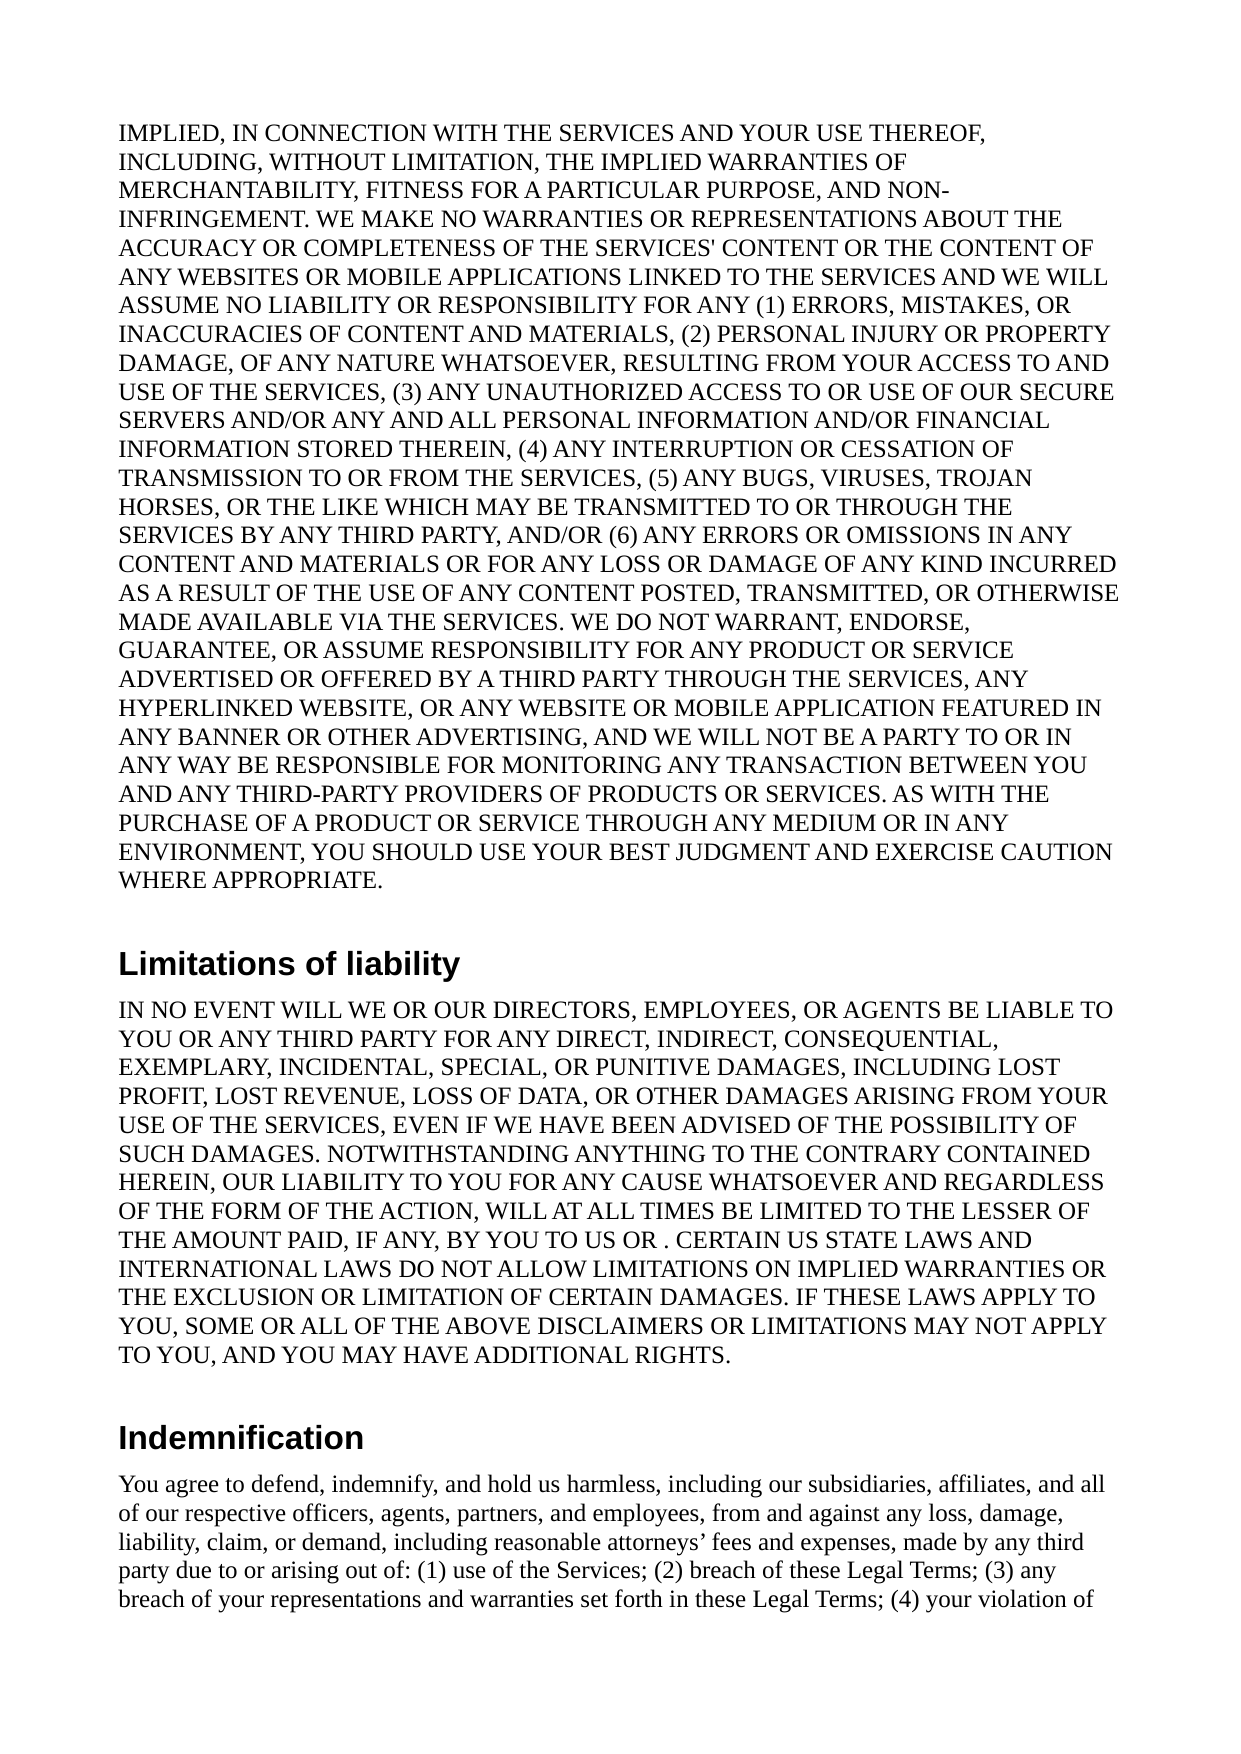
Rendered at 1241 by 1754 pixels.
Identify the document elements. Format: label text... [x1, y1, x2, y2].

subtitle Indemnification [118, 1418, 1122, 1457]
text IN NO EVENT WILL WE OR OUR DIRECTORS, EMPLOYEES, OR AGENTS BE LIABLE TO YOU OR ANY THIRD PARTY FOR ANY DIRECT, INDIRECT, CONSEQUENTIAL, EXEMPLARY, INCIDENTAL, SPECIAL, OR PUNITIVE DAMAGES, INCLUDING LOST PROFIT, LOST REVENUE, LOSS OF DATA, OR OTHER DAMAGES ARISING FROM YOUR USE OF THE SERVICES, EVEN IF WE HAVE BEEN ADVISED OF THE POSSIBILITY OF SUCH DAMAGES. NOTWITHSTANDING ANYTHING TO THE CONTRARY CONTAINED HEREIN, OUR LIABILITY TO YOU FOR ANY CAUSE WHATSOEVER AND REGARDLESS OF THE FORM OF THE ACTION, WILL AT ALL TIMES BE LIMITED TO THE LESSER OF THE AMOUNT PAID, IF ANY, BY YOU TO US OR . CERTAIN US STATE LAWS AND INTERNATIONAL LAWS DO NOT ALLOW LIMITATIONS ON IMPLIED WARRANTIES OR THE EXCLUSION OR LIMITATION OF CERTAIN DAMAGES. IF THESE LAWS APPLY TO YOU, SOME OR ALL OF THE ABOVE DISCLAIMERS OR LIMITATIONS MAY NOT APPLY TO YOU, AND YOU MAY HAVE ADDITIONAL RIGHTS. [118, 995, 1122, 1369]
text IMPLIED, IN CONNECTION WITH THE SERVICES AND YOUR USE THEREOF, INCLUDING, WITHOUT LIMITATION, THE IMPLIED WARRANTIES OF MERCHANTABILITY, FITNESS FOR A PARTICULAR PURPOSE, AND NON-INFRINGEMENT. WE MAKE NO WARRANTIES OR REPRESENTATIONS ABOUT THE ACCURACY OR COMPLETENESS OF THE SERVICES' CONTENT OR THE CONTENT OF ANY WEBSITES OR MOBILE APPLICATIONS LINKED TO THE SERVICES AND WE WILL ASSUME NO LIABILITY OR RESPONSIBILITY FOR ANY (1) ERRORS, MISTAKES, OR INACCURACIES OF CONTENT AND MATERIALS, (2) PERSONAL INJURY OR PROPERTY DAMAGE, OF ANY NATURE WHATSOEVER, RESULTING FROM YOUR ACCESS TO AND USE OF THE SERVICES, (3) ANY UNAUTHORIZED ACCESS TO OR USE OF OUR SECURE SERVERS AND/OR ANY AND ALL PERSONAL INFORMATION AND/OR FINANCIAL INFORMATION STORED THEREIN, (4) ANY INTERRUPTION OR CESSATION OF TRANSMISSION TO OR FROM THE SERVICES, (5) ANY BUGS, VIRUSES, TROJAN HORSES, OR THE LIKE WHICH MAY BE TRANSMITTED TO OR THROUGH THE SERVICES BY ANY THIRD PARTY, AND/OR (6) ANY ERRORS OR OMISSIONS IN ANY CONTENT AND MATERIALS OR FOR ANY LOSS OR DAMAGE OF ANY KIND INCURRED AS A RESULT OF THE USE OF ANY CONTENT POSTED, TRANSMITTED, OR OTHERWISE MADE AVAILABLE VIA THE SERVICES. WE DO NOT WARRANT, ENDORSE, GUARANTEE, OR ASSUME RESPONSIBILITY FOR ANY PRODUCT OR SERVICE ADVERTISED OR OFFERED BY A THIRD PARTY THROUGH THE SERVICES, ANY HYPERLINKED WEBSITE, OR ANY WEBSITE OR MOBILE APPLICATION FEATURED IN ANY BANNER OR OTHER ADVERTISING, AND WE WILL NOT BE A PARTY TO OR IN ANY WAY BE RESPONSIBLE FOR MONITORING ANY TRANSACTION BETWEEN YOU AND ANY THIRD-PARTY PROVIDERS OF PRODUCTS OR SERVICES. AS WITH THE PURCHASE OF A PRODUCT OR SERVICE THROUGH ANY MEDIUM OR IN ANY ENVIRONMENT, YOU SHOULD USE YOUR BEST JUDGMENT AND EXERCISE CAUTION WHERE APPROPRIATE. [118, 118, 1122, 894]
text You agree to defend, indemnify, and hold us harmless, including our subsidiaries, affiliates, and all of our respective officers, agents, partners, and employees, from and against any loss, damage, liability, claim, or demand, including reasonable attorneys’ fees and expenses, made by any third party due to or arising out of: (1) use of the Services; (2) breach of these Legal Terms; (3) any breach of your representations and warranties set forth in these Legal Terms; (4) your violation of [118, 1469, 1122, 1613]
subtitle Limitations of liability [118, 944, 1122, 982]
